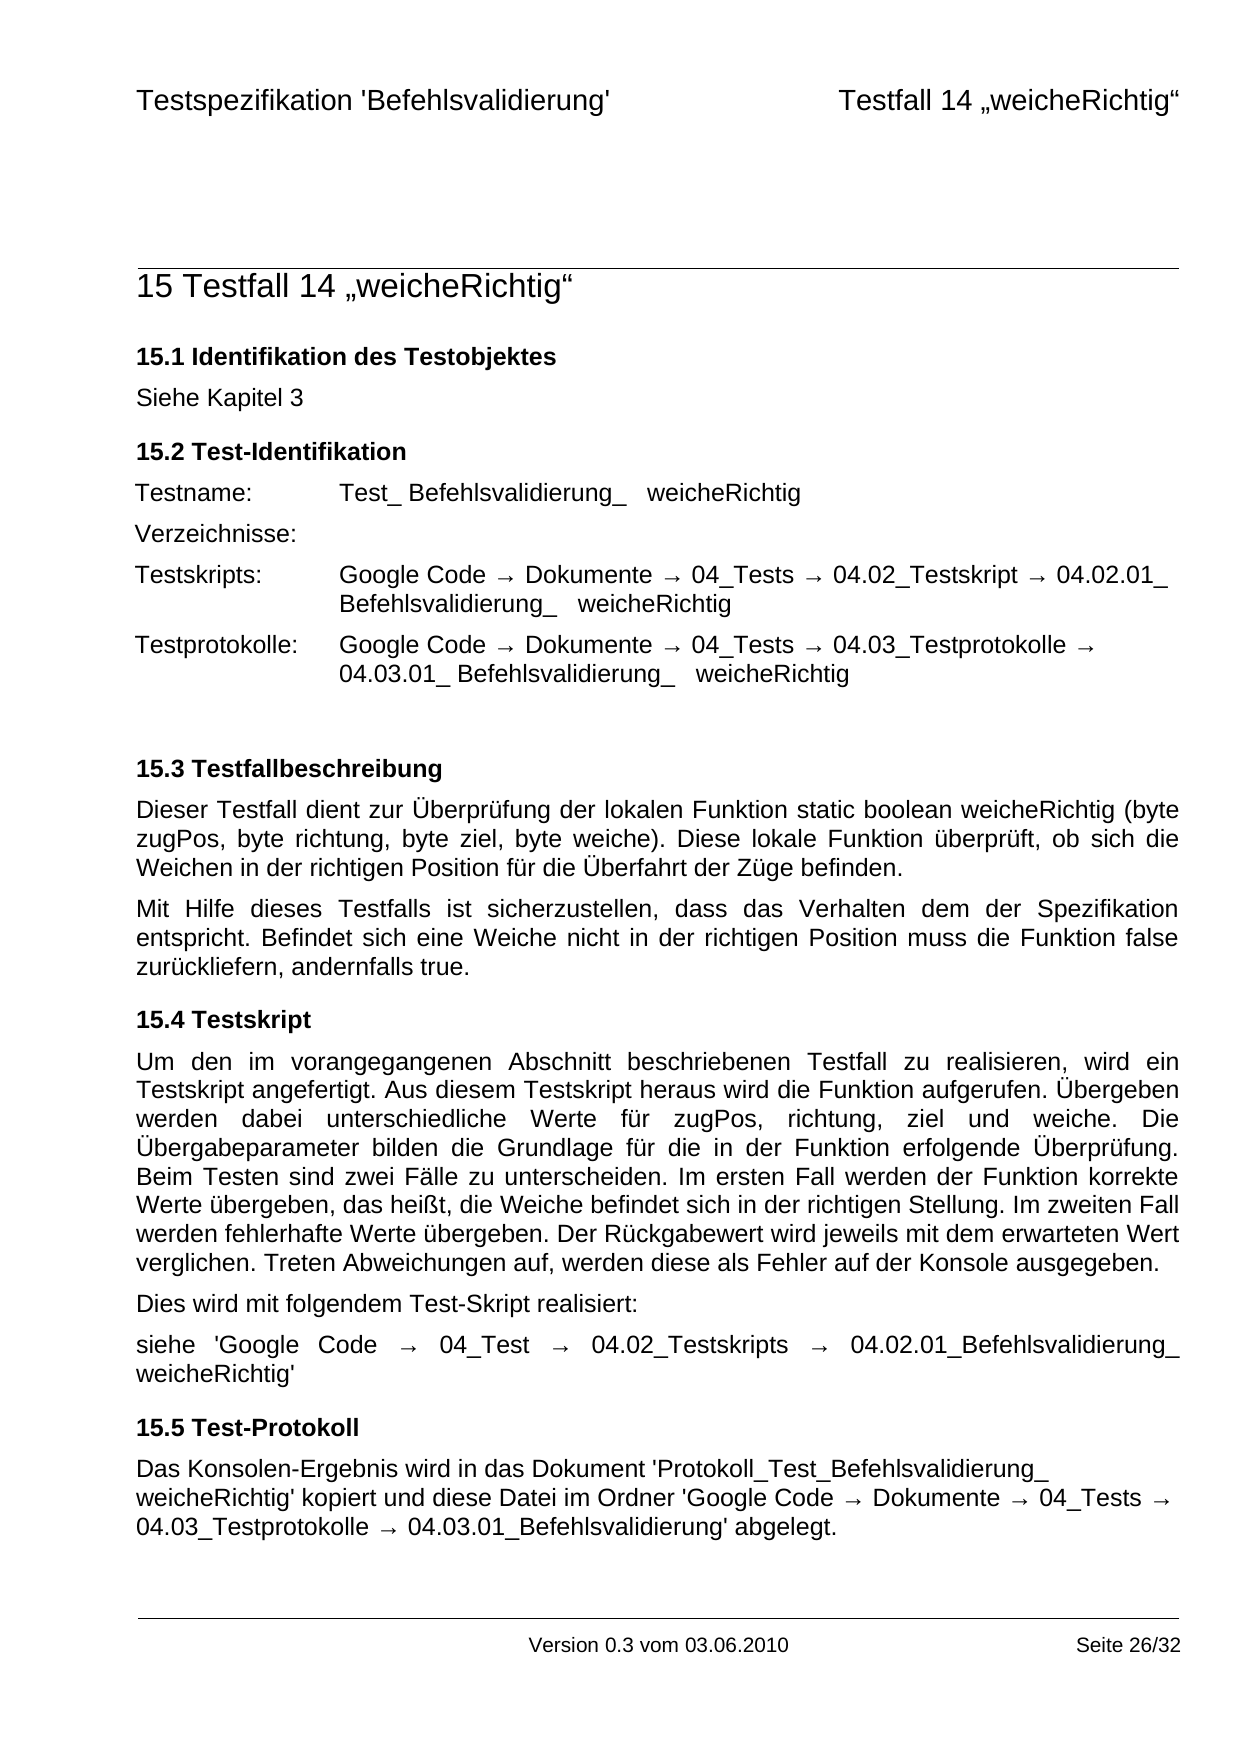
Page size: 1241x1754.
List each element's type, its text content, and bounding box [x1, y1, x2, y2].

subtitle Testfallbeschreibung [136, 754, 1181, 783]
text Dieser Testfall dient zur Überprüfung der lokalen Funktion static boolean weicheRichtig (byte zugPos, byte richtung, byte ziel, byte weiche). Diese lokale Funktion überprüft, ob sich die Weichen in der richtigen Position für die Überfahrt der Züge befinden. [136, 796, 1181, 882]
text Um den im vorangegangenen Abschnitt beschriebenen Testfall zu realisieren, wird ein Testskript angefertigt. Aus diesem Testskript heraus wird die Funktion aufgerufen. Übergeben werden dabei unterschiedliche Werte für zugPos, richtung, ziel und weiche. Die Übergabeparameter bilden die Grundlage für die in der Funktion erfolgende Überprüfung. Beim Testen sind zwei Fälle zu unterscheiden. Im ersten Fall werden der Funktion korrekte Werte übergeben, das heißt, die Weiche befindet sich in der richtigen Stellung. Im zweiten Fall werden fehlerhafte Werte übergeben. Der Rückgabewert wird jeweils mit dem erwarteten Wert verglichen. Treten Abweichungen auf, werden diese als Fehler auf der Konsole ausgegeben. [136, 1047, 1181, 1277]
text Mit Hilfe dieses Testfalls ist sicherzustellen, dass das Verhalten dem der Spezifikation entspricht. Befindet sich eine Weiche nicht in der richtigen Position muss die Funktion false zurückliefern, andernfalls true. [136, 894, 1181, 981]
subtitle Test-Protokoll [136, 1413, 1181, 1442]
text Testprotokolle: Google Code → Dokumente → 04_Tests → 04.03_Testprotokolle → 04.03.01_ Befehlsvalidierung_ weicheRichtig [134, 631, 1181, 688]
text Dies wird mit folgendem Test-Skript realisiert: [136, 1289, 1181, 1318]
subtitle Testfall 14 „weicheRichtig“ [555, 289, 1181, 304]
text Testname: Test_ Befehlsvalidierung_ weicheRichtig [134, 478, 1181, 507]
subtitle Identifikation des Testobjektes [136, 342, 1181, 371]
text Siehe Kapitel 3 [136, 383, 1181, 412]
subtitle Testskript [136, 1006, 1181, 1034]
subtitle Testfall 14 „weicheRichtig“ [136, 289, 556, 304]
text Verzeichnisse: [134, 519, 1181, 548]
subtitle Test-Identifikation [136, 437, 1181, 466]
text siehe 'Google Code → 04_Test → 04.02_Testskripts → 04.02.01_Befehlsvalidierung_ weicheRichtig' [136, 1331, 1181, 1388]
text Das Konsolen-Ergebnis wird in das Dokument 'Protokoll_Test_Befehlsvalidierung_ weicheRichtig' kopiert und diese Datei im Ordner 'Google Code → Dokumente → 04_Tests → 04.03_Testprotokolle → 04.03.01_Befehlsvalidierung' abgelegt. [136, 1454, 1181, 1541]
text Testskripts: Google Code → Dokumente → 04_Tests → 04.02_Testskript → 04.02.01_ Befehlsvalidierung_ weicheRichtig [134, 561, 1181, 618]
